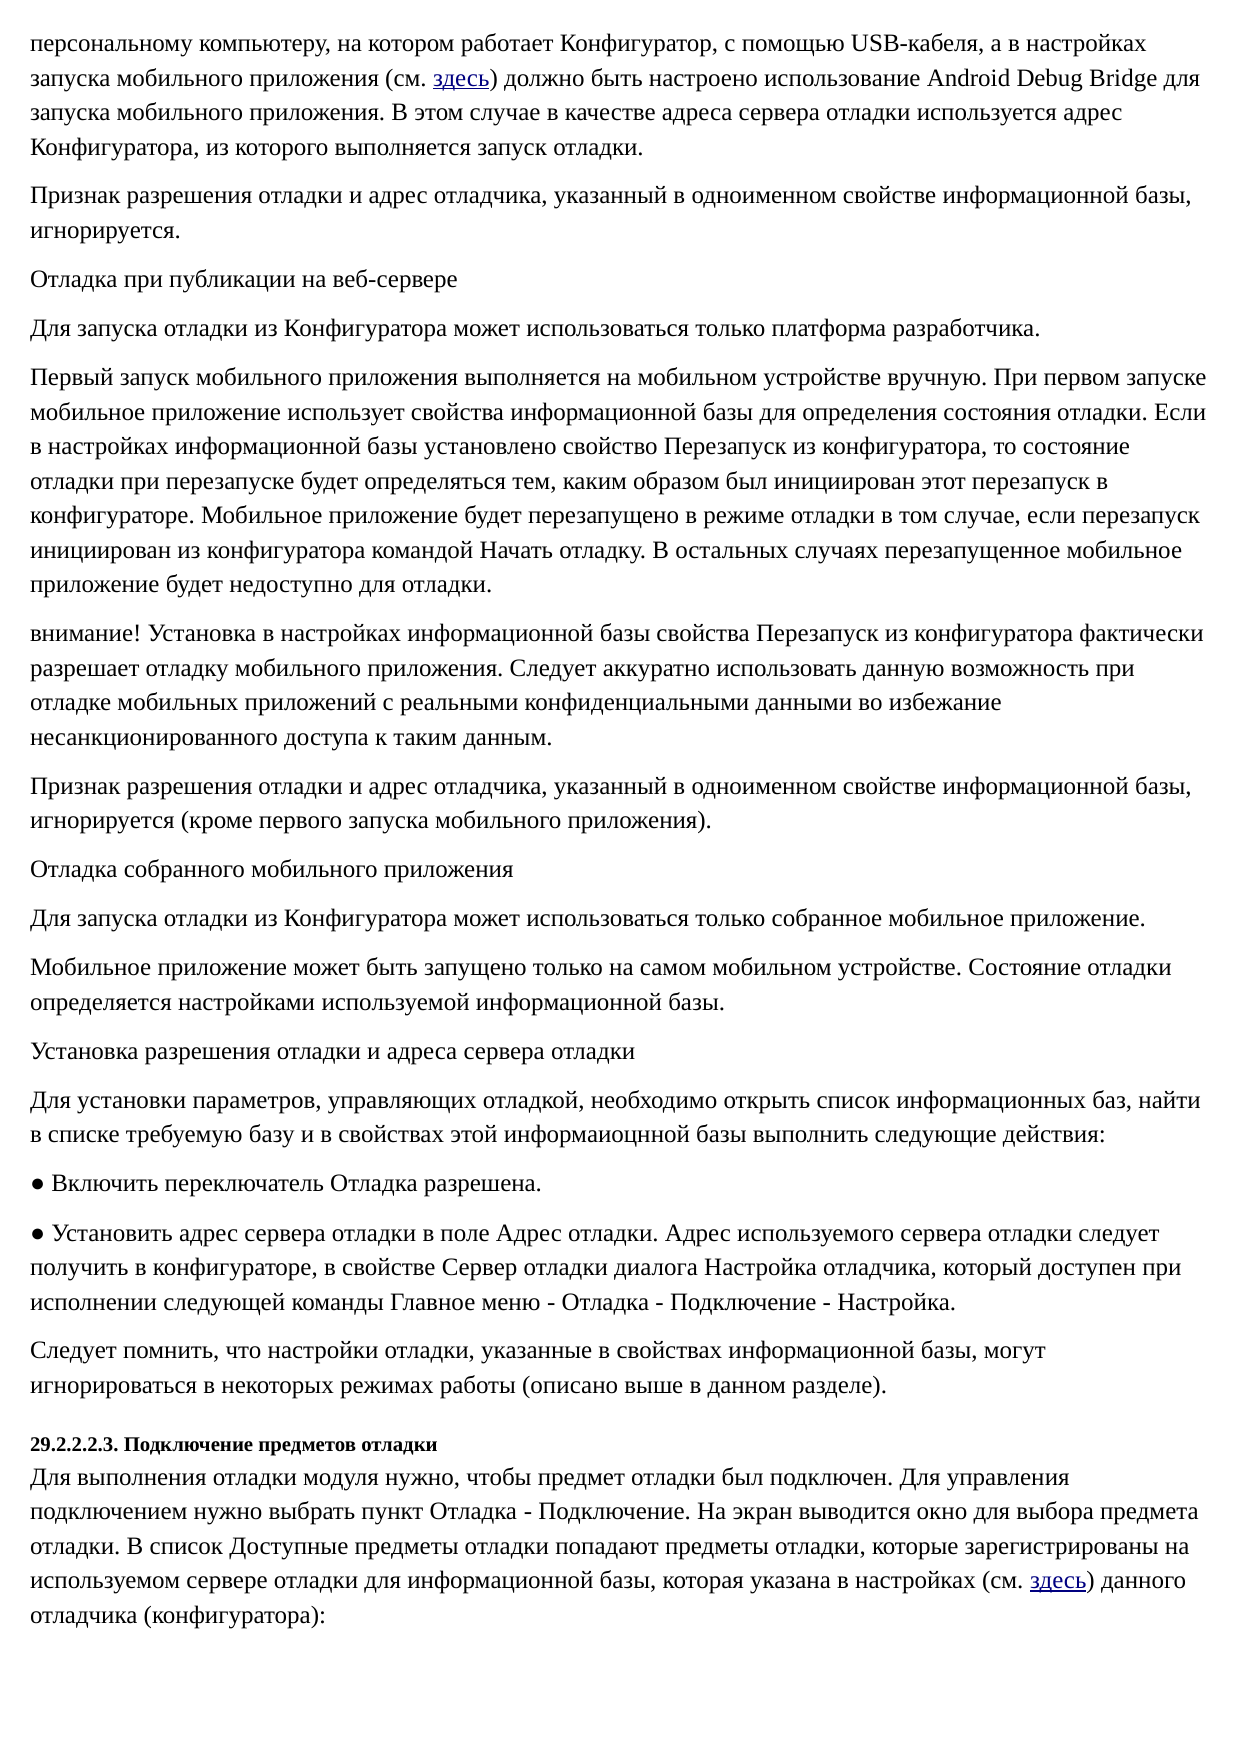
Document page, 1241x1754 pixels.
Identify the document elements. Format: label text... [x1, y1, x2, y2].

text Признак разрешения отладки и адрес отладчика, указанный в одноименном свойстве информационной базы, игнорируется (кроме первого запуска мобильного приложения). [30, 771, 1211, 834]
subtitle 29.2.2.2.3. Подключение предметов отладки [30, 1432, 1211, 1456]
text ● Включить переключатель Отладка разрешена. [30, 1168, 1211, 1197]
text Отладка при публикации на веб-сервере [30, 264, 1211, 293]
text внимание! Установка в настройках информационной базы свойства Перезапуск из конфигуратора фактически разрешает отладку мобильного приложения. Следует аккуратно использовать данную возможность при отладке мобильных приложений с реальными конфиденциальными данными во избежание несанкционированного доступа к таким данным. [30, 618, 1211, 750]
text Для установки параметров, управляющих отладкой, необходимо открыть список информационных баз, найти в списке требуемую базу и в свойствах этой информаиоцнной базы выполнить следующие действия: [30, 1085, 1211, 1148]
text Следует помнить, что настройки отладки, указанные в свойствах информационной базы, могут игнорироваться в некоторых режимах работы (описано выше в данном разделе). [30, 1336, 1211, 1399]
text Для выполнения отладки модуля нужно, чтобы предмет отладки был подключен. Для управления подключением нужно выбрать пункт Отладка ‑ Подключение. На экран выводится окно для выбора предмета отладки. В список Доступные предметы отладки попадают предметы отладки, которые зарегистрированы на используемом сервере отладки для информационной базы, которая указана в настройках (см. здесь) данного отладчика (конфигуратора): [30, 1462, 1211, 1629]
text персональному компьютеру, на котором работает Конфигуратор, с помощью USB-кабеля, а в настройках запуска мобильного приложения (см. здесь) должно быть настроено использование Android Debug Bridge для запуска мобильного приложения. В этом случае в качестве адреса сервера отладки используется адрес Конфигуратора, из которого выполняется запуск отладки. [30, 28, 1211, 160]
text Для запуска отладки из Конфигуратора может использоваться только собранное мобильное приложение. [30, 903, 1211, 932]
text Признак разрешения отладки и адрес отладчика, указанный в одноименном свойстве информационной базы, игнорируется. [30, 181, 1211, 244]
text Для запуска отладки из Конфигуратора может использоваться только платформа разработчика. [30, 313, 1211, 342]
text Установка разрешения отладки и адреса сервера отладки [30, 1036, 1211, 1065]
text ● Установить адрес сервера отладки в поле Адрес отладки. Адрес используемого сервера отладки следует получить в конфигураторе, в свойстве Сервер отладки диалога Настройка отладчика, который доступен при исполнении следующей команды Главное меню ‑ Отладка ‑ Подключение ‑ Настройка. [30, 1218, 1211, 1315]
text Первый запуск мобильного приложения выполняется на мобильном устройстве вручную. При первом запуске мобильное приложение использует свойства информационной базы для определения состояния отладки. Если в настройках информационной базы установлено свойство Перезапуск из конфигуратора, то состояние отладки при перезапуске будет определяться тем, каким образом был инициирован этот перезапуск в конфигураторе. Мобильное приложение будет перезапущено в режиме отладки в том случае, если перезапуск инициирован из конфигуратора командой Начать отладку. В остальных случаях перезапущенное мобильное приложение будет недоступно для отладки. [30, 362, 1211, 598]
text Отладка собранного мобильного приложения [30, 854, 1211, 883]
text Мобильное приложение может быть запущено только на самом мобильном устройстве. Состояние отладки определяется настройками используемой информационной базы. [30, 952, 1211, 1016]
